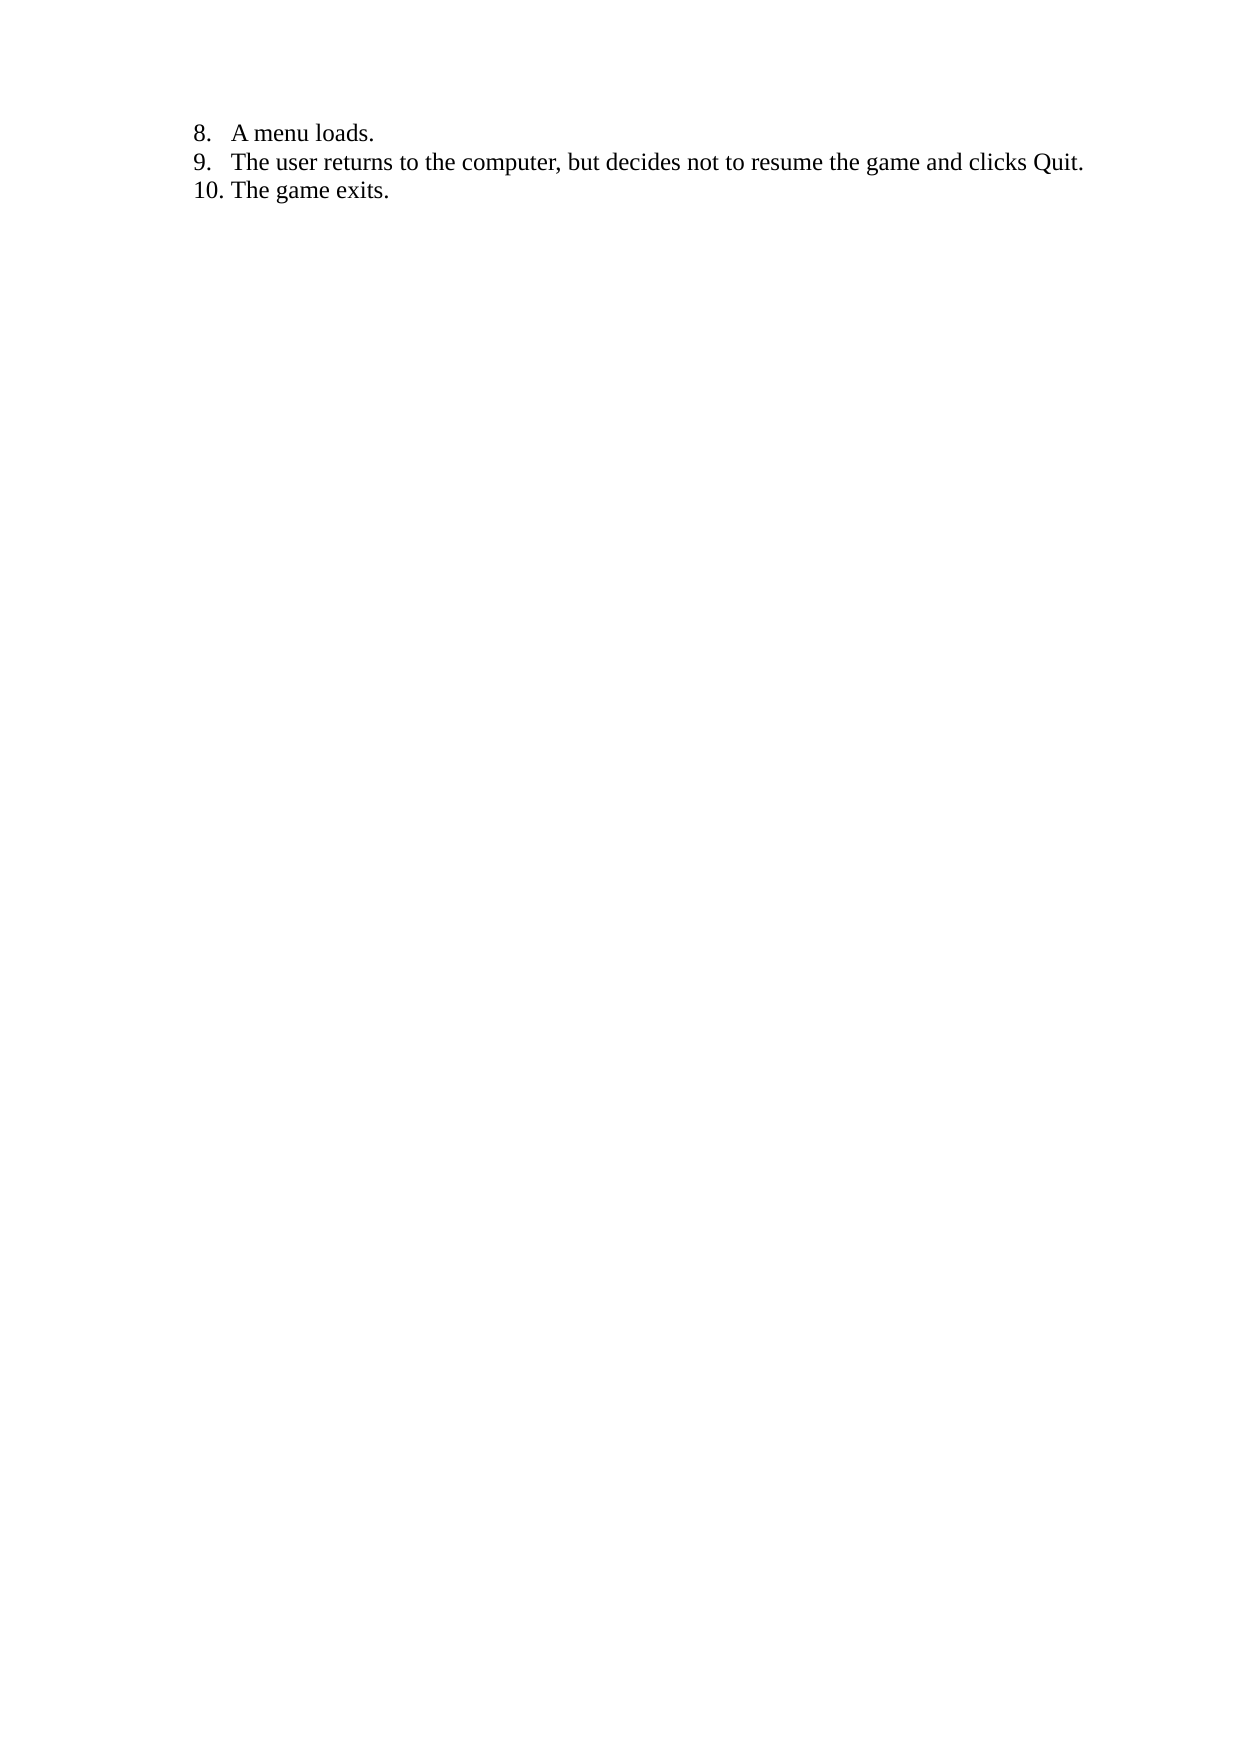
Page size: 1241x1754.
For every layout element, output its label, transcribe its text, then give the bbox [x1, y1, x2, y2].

list The user returns to the computer, but decides not to resume the game and clicks Quit. [193, 147, 1122, 176]
list The game exits. [193, 176, 1122, 204]
list A menu loads. [193, 118, 1122, 147]
